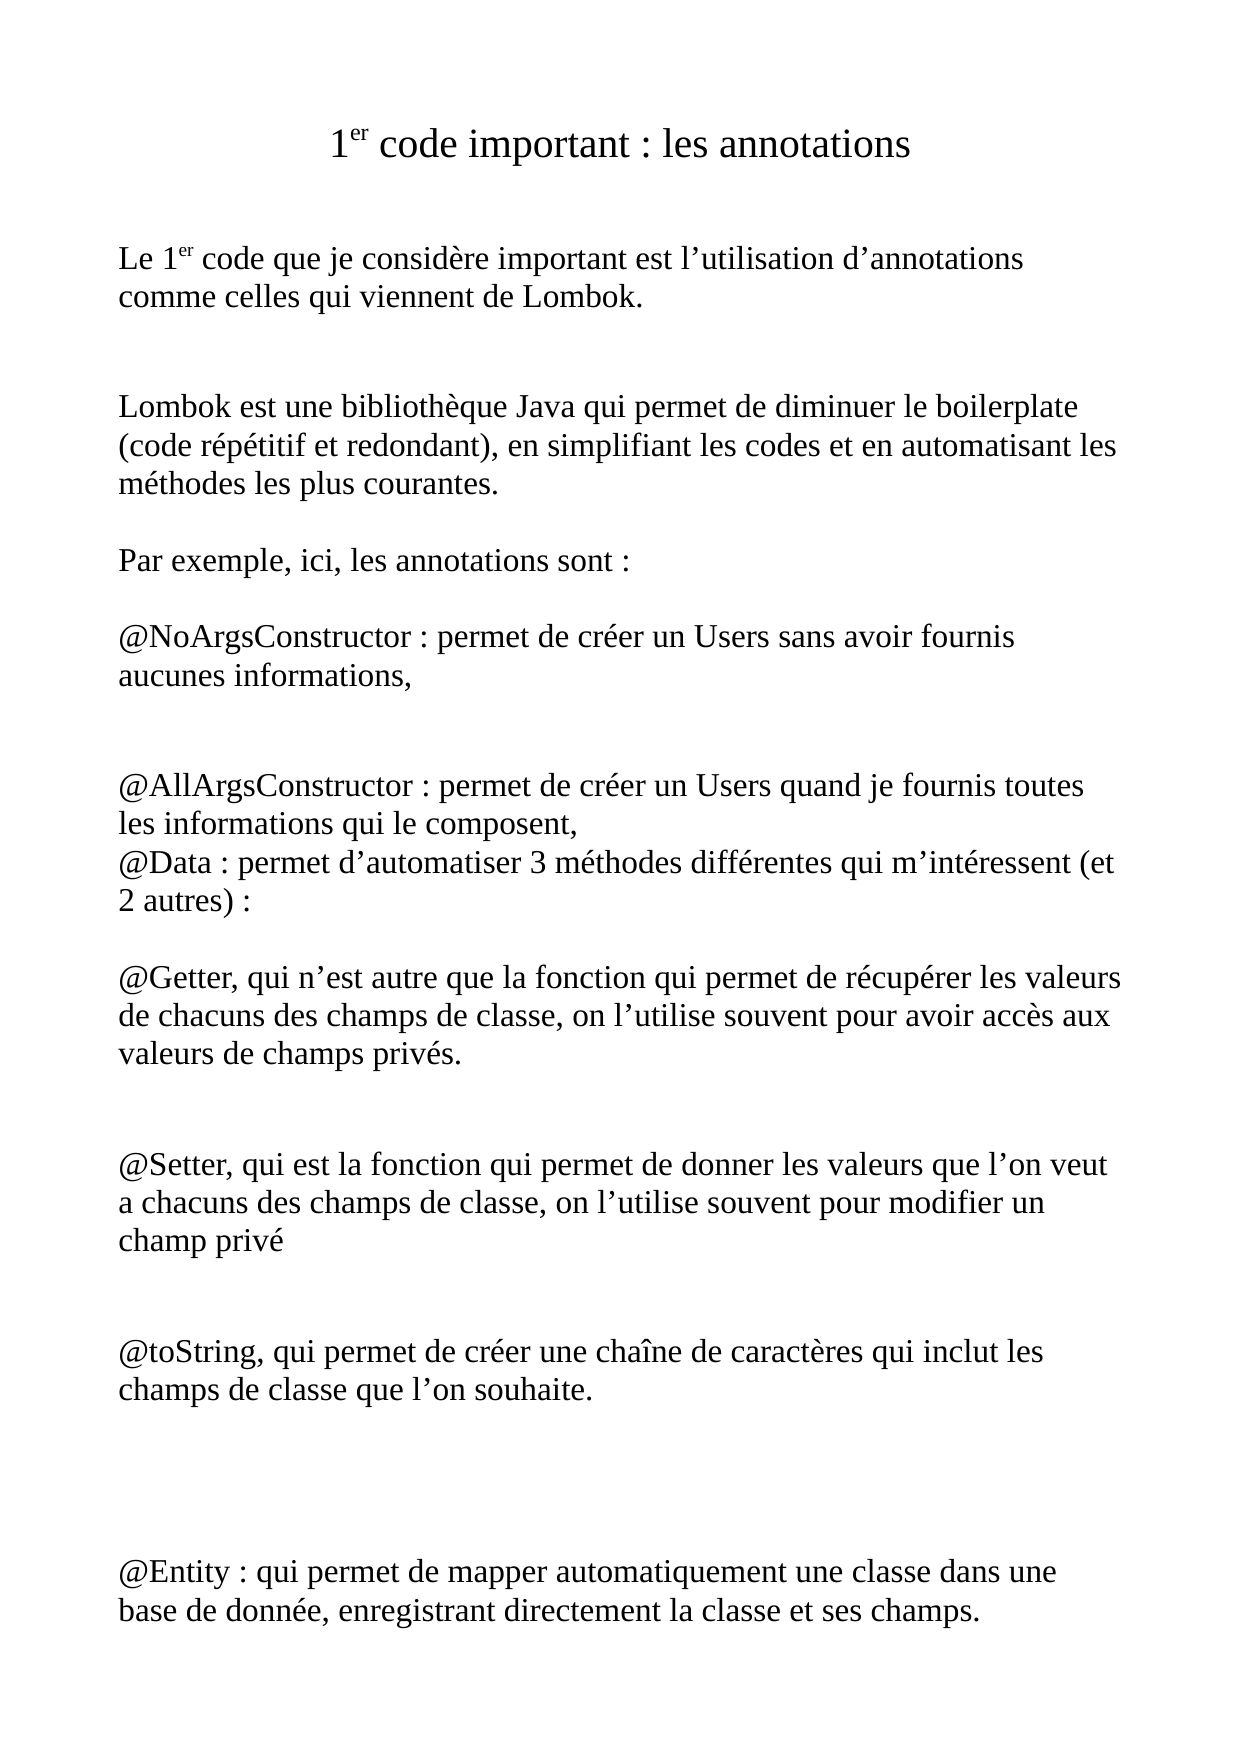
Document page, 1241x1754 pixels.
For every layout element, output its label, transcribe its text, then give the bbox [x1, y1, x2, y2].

text @AllArgsConstructor : permet de créer un Users quand je fournis toutes les informations qui le composent, [118, 765, 1122, 842]
text @Entity : qui permet de mapper automatiquement une classe dans une base de donnée, enregistrant directement la classe et ses champs. [118, 1552, 1122, 1628]
text @Setter, qui est la fonction qui permet de donner les valeurs que l’on veut a chacuns des champs de classe, on l’utilise souvent pour modifier un champ privé [118, 1144, 1122, 1259]
text Le 1er code que je considère important est l’utilisation d’annotations comme celles qui viennent de Lombok. [118, 238, 1122, 315]
text @Getter, qui n’est autre que la fonction qui permet de récupérer les valeurs de chacuns des champs de classe, on l’utilise souvent pour avoir accès aux valeurs de champs privés. [118, 957, 1122, 1072]
text Lombok est une bibliothèque Java qui permet de diminuer le boilerplate (code répétitif et redondant), en simplifiant les codes et en automatisant les méthodes les plus courantes. Par exemple, ici, les annotations sont : @NoArgsConstructor : permet de créer un Users sans avoir fournis aucunes informations, [118, 387, 1122, 693]
text 1er code important : les annotations [118, 118, 1122, 166]
text @Data : permet d’automatiser 3 méthodes différentes qui m’intéressent (et 2 autres) : [118, 842, 1122, 919]
text @toString, qui permet de créer une chaîne de caractères qui inclut les champs de classe que l’on souhaite. [118, 1331, 1122, 1408]
